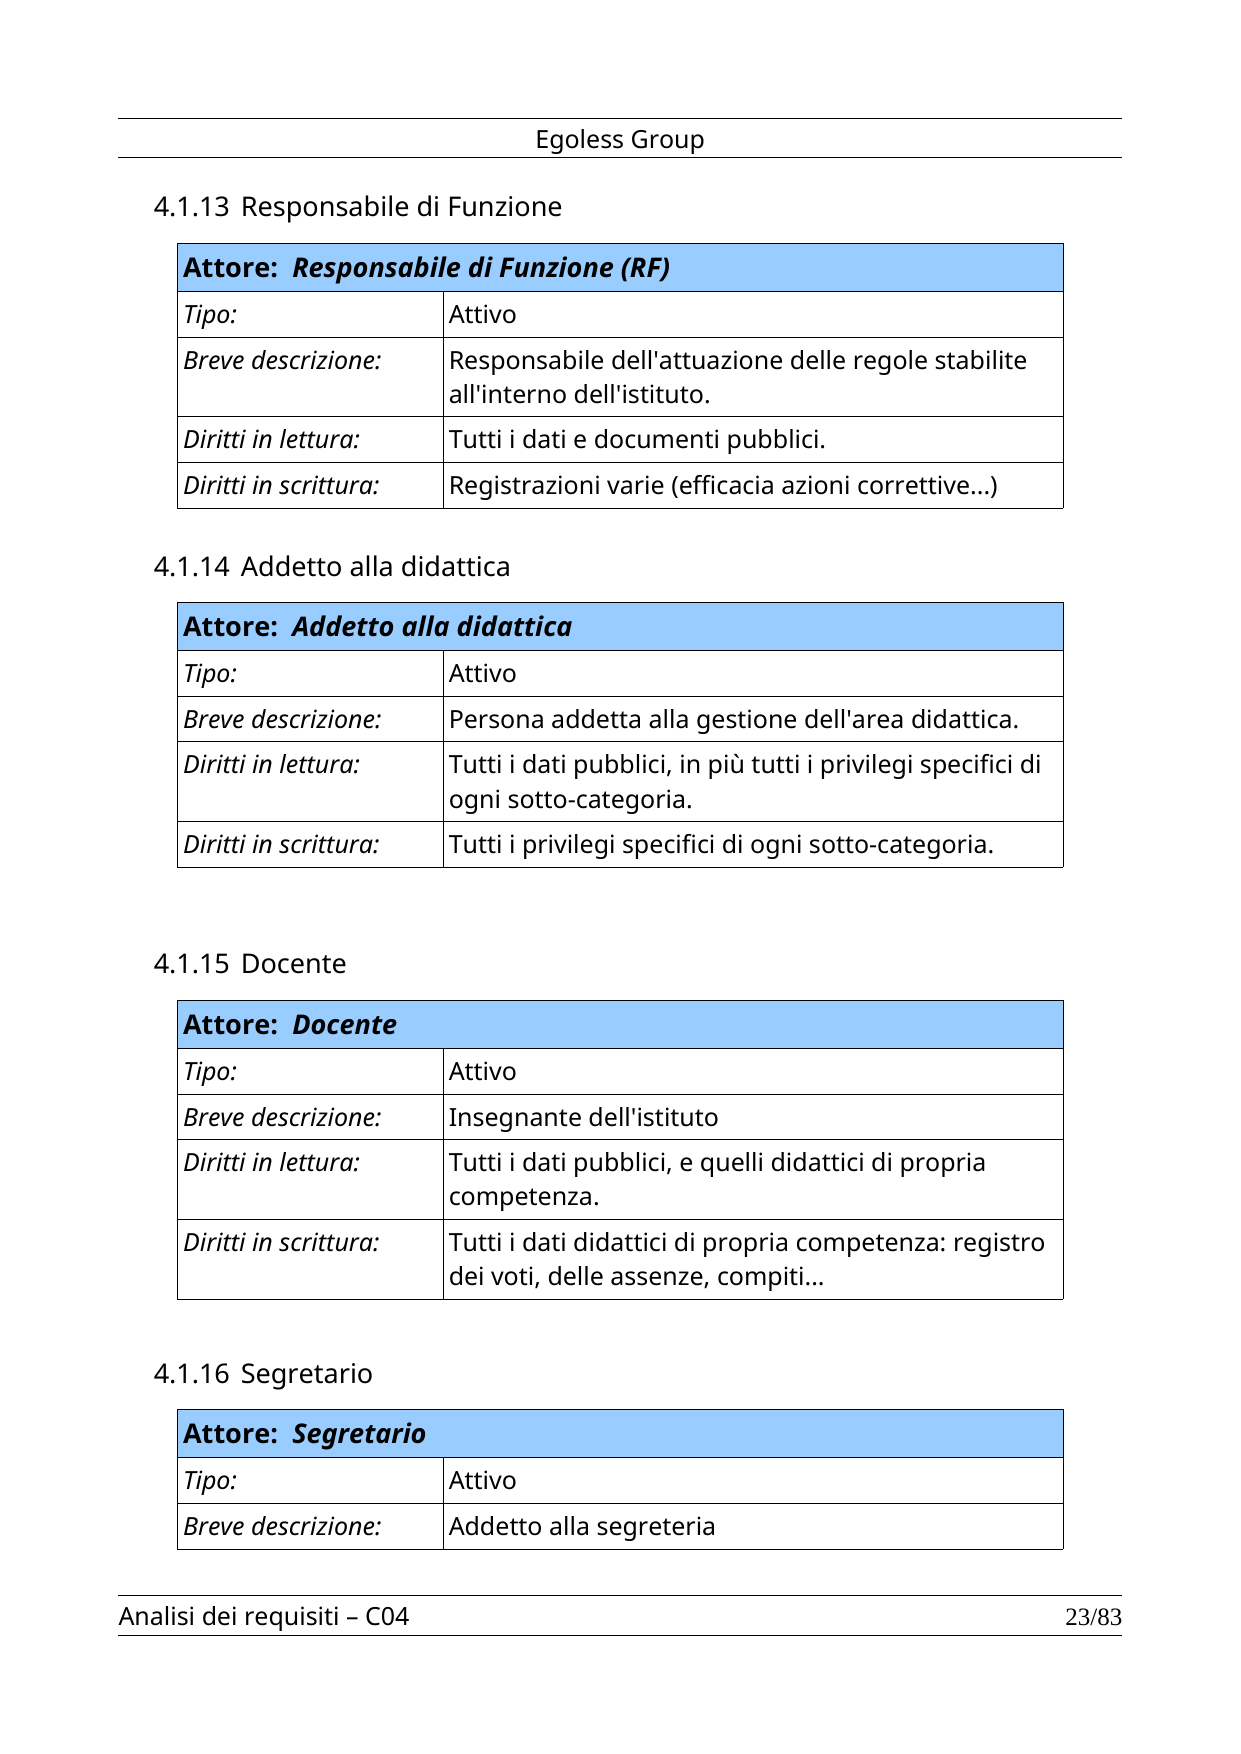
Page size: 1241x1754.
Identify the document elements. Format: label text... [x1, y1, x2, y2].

table_cell Tutti i dati pubblici, e quelli didattici di propria competenza. [444, 1140, 1063, 1219]
table_header Attore: Segretario [178, 1410, 1063, 1457]
table_cell Diritti in scrittura: [178, 463, 443, 507]
table_cell Breve descrizione: [178, 1504, 443, 1548]
table_cell Diritti in scrittura: [178, 1220, 443, 1298]
table_cell Tutti i dati didattici di propria competenza: registro dei voti, delle assenze, compiti... [444, 1220, 1063, 1298]
table_header Attore: Addetto alla didattica [178, 603, 1063, 650]
subtitle Addetto alla didattica [153, 547, 1122, 584]
table_cell Diritti in lettura: [178, 1140, 443, 1219]
table_cell Attivo [444, 1049, 1063, 1093]
table_header Attore: Responsabile di Funzione (RF) [178, 244, 1063, 291]
table_cell Diritti in lettura: [178, 417, 443, 462]
table_cell Tutti i dati e documenti pubblici. [444, 417, 1063, 462]
table_cell Tipo: [178, 1458, 443, 1503]
subtitle Docente [153, 945, 1122, 982]
table_cell Addetto alla segreteria [444, 1504, 1063, 1548]
subtitle Responsabile di Funzione [153, 188, 1122, 225]
table_cell Tipo: [178, 292, 443, 337]
table_cell Tipo: [178, 651, 443, 696]
table_cell Tipo: [178, 1049, 443, 1093]
table_cell Attivo [444, 292, 1063, 337]
table_cell Tutti i privilegi specifici di ogni sotto-categoria. [444, 822, 1063, 867]
table_cell Persona addetta alla gestione dell'area didattica. [444, 697, 1063, 741]
table_cell Responsabile dell'attuazione delle regole stabilite all'interno dell'istituto. [444, 338, 1063, 416]
subtitle Segretario [153, 1354, 1122, 1391]
table_cell Registrazioni varie (efficacia azioni correttive...) [444, 463, 1063, 507]
table_cell Insegnante dell'istituto [444, 1095, 1063, 1139]
table_cell Diritti in scrittura: [178, 822, 443, 867]
table_cell Diritti in lettura: [178, 742, 443, 821]
table_cell Attivo [444, 651, 1063, 696]
table_cell Attivo [444, 1458, 1063, 1503]
table_cell Breve descrizione: [178, 338, 443, 416]
table_cell Breve descrizione: [178, 697, 443, 741]
table_cell Tutti i dati pubblici, in più tutti i privilegi specifici di ogni sotto-categoria. [444, 742, 1063, 821]
table_cell Breve descrizione: [178, 1095, 443, 1139]
table_header Attore: Docente [178, 1001, 1063, 1048]
